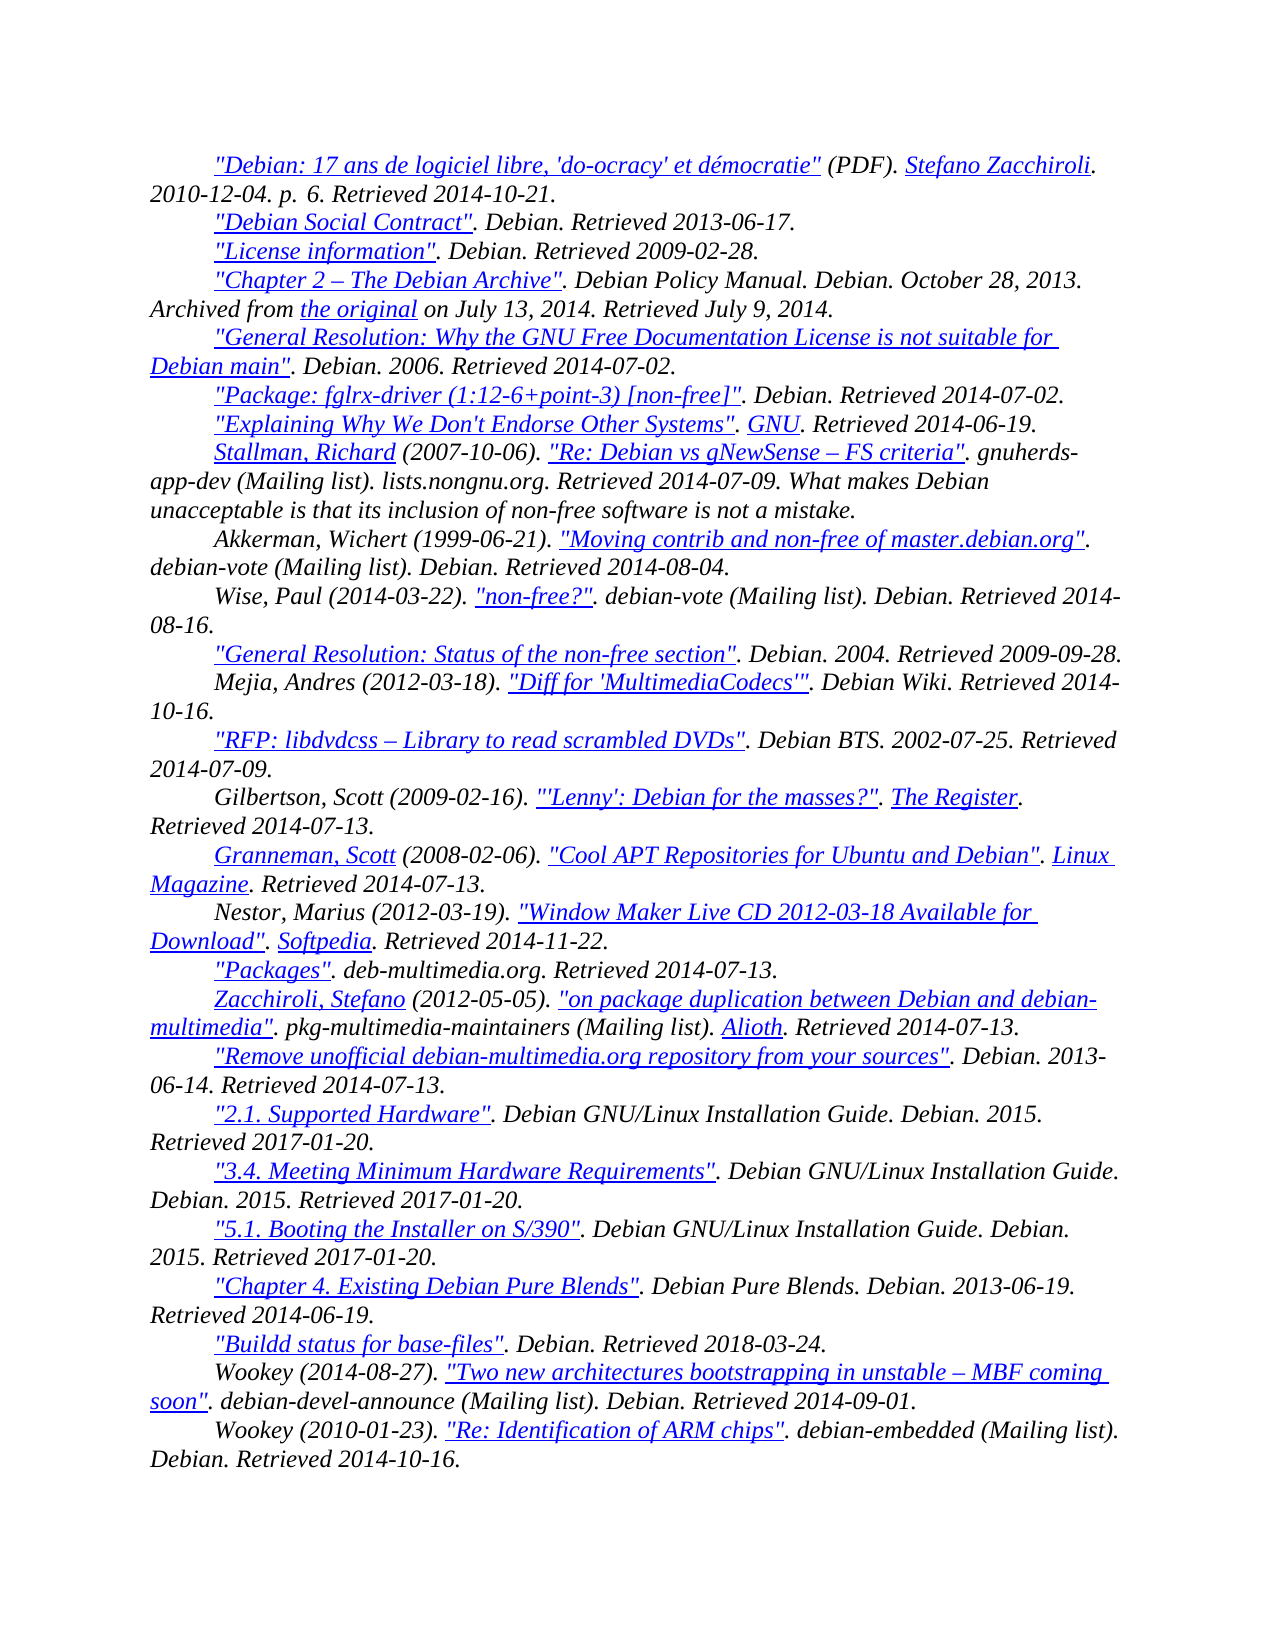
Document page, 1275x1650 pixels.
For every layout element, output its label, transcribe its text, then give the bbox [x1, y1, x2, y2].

text   "RFP: libdvdcss – Library to read scrambled DVDs". Debian BTS. 2002-07-25. Retrieved 2014-07-09. [150, 725, 1125, 782]
text   Zacchiroli, Stefano (2012-05-05). "on package duplication between Debian and debian-multimedia". pkg-multimedia-maintainers (Mailing list). Alioth. Retrieved 2014-07-13. [150, 984, 1125, 1041]
text   "5.1. Booting the Installer on S/390". Debian GNU/Linux Installation Guide. Debian. 2015. Retrieved 2017-01-20. [150, 1214, 1125, 1271]
text   "Buildd status for base-files". Debian. Retrieved 2018-03-24. [150, 1329, 1125, 1357]
text   Wookey (2014-08-27). "Two new architectures bootstrapping in unstable – MBF coming soon". debian-devel-announce (Mailing list). Debian. Retrieved 2014-09-01. [150, 1357, 1125, 1415]
text   "2.1. Supported Hardware". Debian GNU/Linux Installation Guide. Debian. 2015. Retrieved 2017-01-20. [150, 1099, 1125, 1156]
text   "Explaining Why We Don't Endorse Other Systems". GNU. Retrieved 2014-06-19. [150, 409, 1125, 437]
text   "Debian: 17 ans de logiciel libre, 'do-ocracy' et démocratie" (PDF). Stefano Zacchiroli. 2010-12-04. p. 6. Retrieved 2014-10-21. [150, 150, 1125, 207]
text   Wise, Paul (2014-03-22). "non-free?". debian-vote (Mailing list). Debian. Retrieved 2014-08-16. [150, 581, 1125, 639]
text   "General Resolution: Why the GNU Free Documentation License is not suitable for Debian main". Debian. 2006. Retrieved 2014-07-02. [150, 322, 1125, 380]
text   "Chapter 4. Existing Debian Pure Blends". Debian Pure Blends. Debian. 2013-06-19. Retrieved 2014-06-19. [150, 1271, 1125, 1329]
text   "Packages". deb-multimedia.org. Retrieved 2014-07-13. [150, 955, 1125, 984]
text   Wookey (2010-01-23). "Re: Identification of ARM chips". debian-embedded (Mailing list). Debian. Retrieved 2014-10-16. [150, 1415, 1125, 1472]
text   "Package: fglrx-driver (1:12-6+point-3) [non-free]". Debian. Retrieved 2014-07-02. [150, 380, 1125, 409]
text   Akkerman, Wichert (1999-06-21). "Moving contrib and non-free of master.debian.org". debian-vote (Mailing list). Debian. Retrieved 2014-08-04. [150, 524, 1125, 581]
text   "3.4. Meeting Minimum Hardware Requirements". Debian GNU/Linux Installation Guide. Debian. 2015. Retrieved 2017-01-20. [150, 1156, 1125, 1214]
text   "Debian Social Contract". Debian. Retrieved 2013-06-17. [150, 207, 1125, 236]
text   Granneman, Scott (2008-02-06). "Cool APT Repositories for Ubuntu and Debian". Linux Magazine. Retrieved 2014-07-13. [150, 840, 1125, 897]
text   Nestor, Marius (2012-03-19). "Window Maker Live CD 2012-03-18 Available for Download". Softpedia. Retrieved 2014-11-22. [150, 897, 1125, 955]
text   Mejia, Andres (2012-03-18). "Diff for 'MultimediaCodecs'". Debian Wiki. Retrieved 2014-10-16. [150, 667, 1125, 725]
text   "Remove unofficial debian-multimedia.org repository from your sources". Debian. 2013-06-14. Retrieved 2014-07-13. [150, 1041, 1125, 1099]
text   Stallman, Richard (2007-10-06). "Re: Debian vs gNewSense – FS criteria". gnuherds-app-dev (Mailing list). lists.nongnu.org. Retrieved 2014-07-09. What makes Debian unacceptable is that its inclusion of non-free software is not a mistake. [150, 437, 1125, 524]
text   Gilbertson, Scott (2009-02-16). "'Lenny': Debian for the masses?". The Register. Retrieved 2014-07-13. [150, 782, 1125, 840]
text   "Chapter 2 – The Debian Archive". Debian Policy Manual. Debian. October 28, 2013. Archived from the original on July 13, 2014. Retrieved July 9, 2014. [150, 265, 1125, 322]
text   "General Resolution: Status of the non-free section". Debian. 2004. Retrieved 2009-09-28. [150, 639, 1125, 667]
text   "License information". Debian. Retrieved 2009-02-28. [150, 236, 1125, 265]
